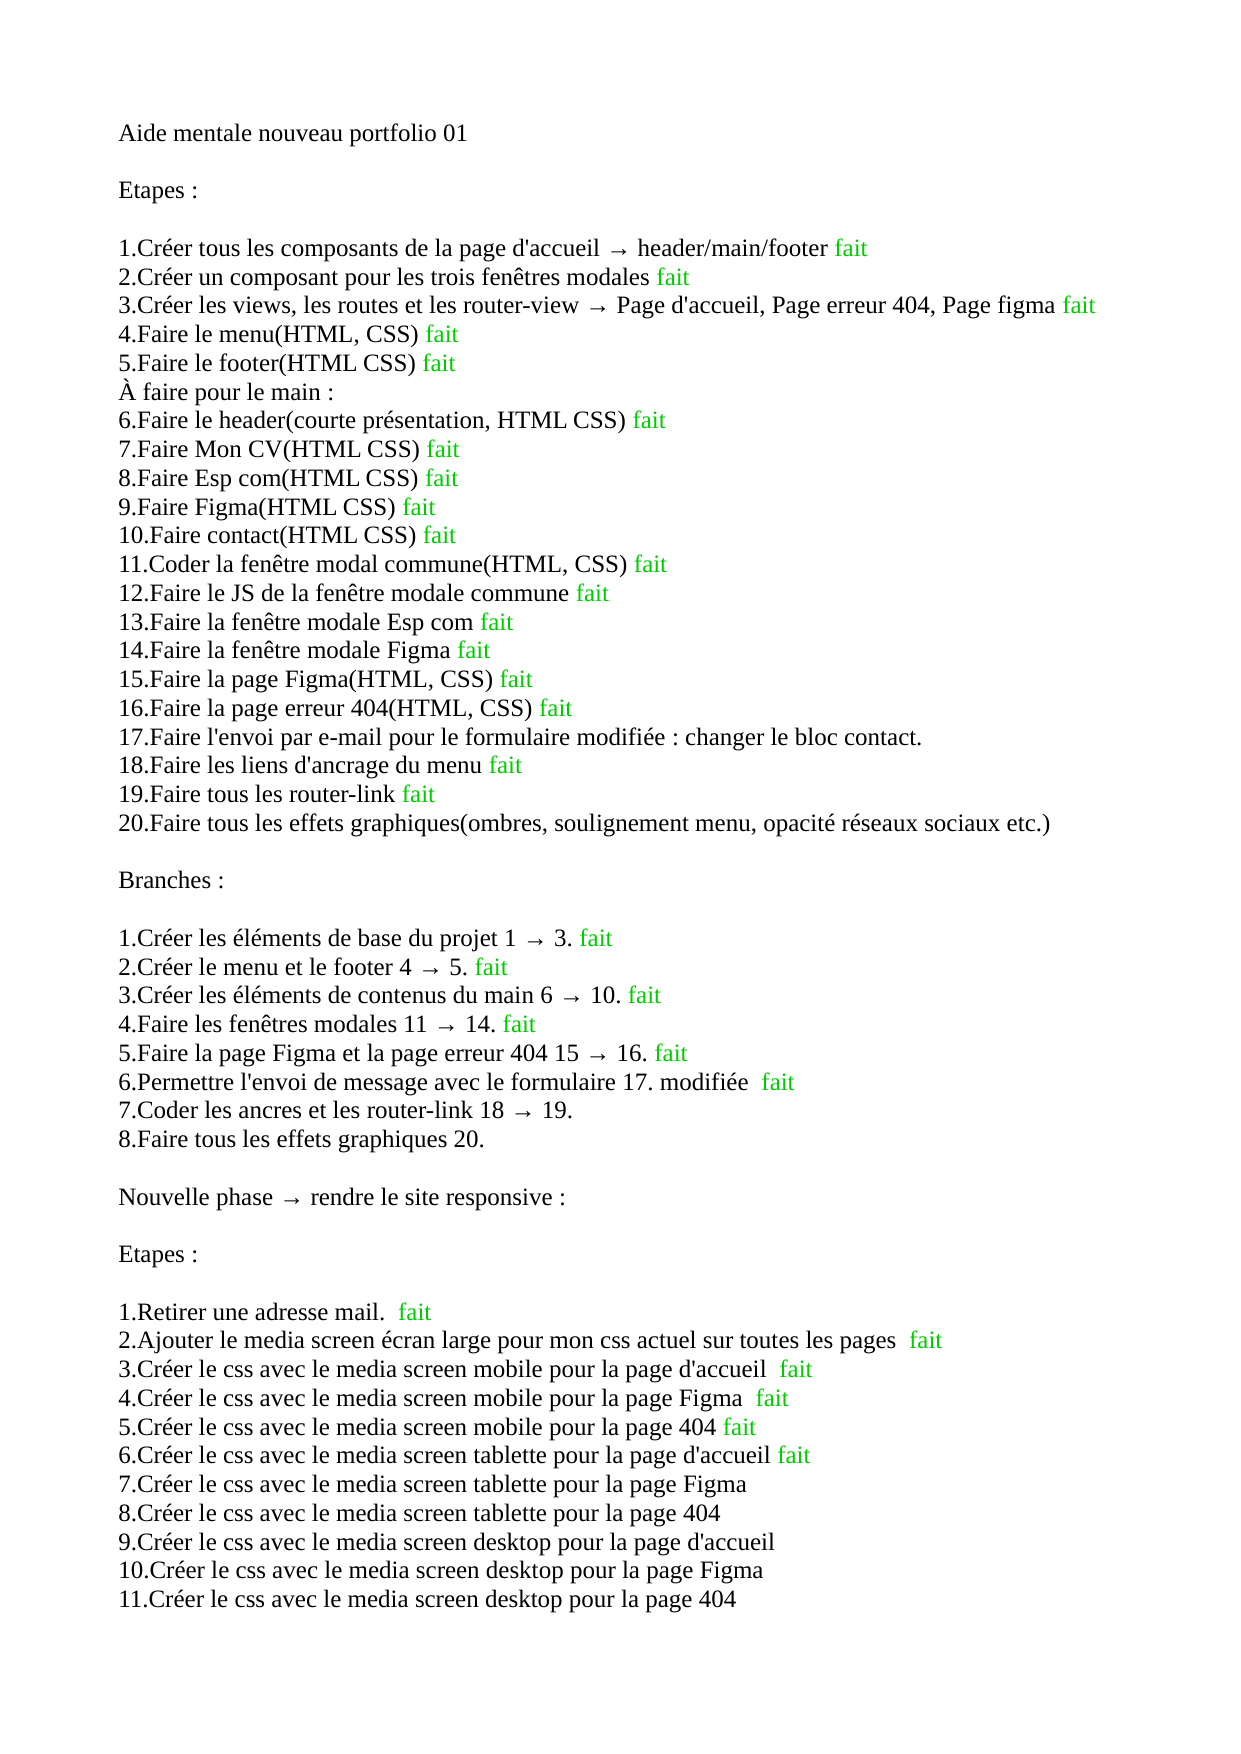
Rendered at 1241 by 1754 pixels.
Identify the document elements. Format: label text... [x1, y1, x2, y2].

text À faire pour le main : [118, 377, 1122, 406]
text 13.Faire la fenêtre modale Esp com fait [118, 607, 1122, 636]
text Nouvelle phase → rendre le site responsive : [118, 1182, 1122, 1211]
text Etapes : [118, 1239, 1122, 1268]
text Branches : [118, 866, 1122, 894]
text 12.Faire le JS de la fenêtre modale commune fait [118, 578, 1122, 607]
text 7.Coder les ancres et les router-link 18 → 19. [118, 1096, 1122, 1124]
text 8.Faire tous les effets graphiques 20. [118, 1124, 1122, 1153]
text 3.Créer les views, les routes et les router-view → Page d'accueil, Page erreur 404, Page figma fait [118, 291, 1122, 319]
text 16.Faire la page erreur 404(HTML, CSS) fait [118, 693, 1122, 722]
text 8.Faire Esp com(HTML CSS) fait [118, 463, 1122, 492]
text 7.Faire Mon CV(HTML CSS) fait [118, 434, 1122, 463]
text 5.Créer le css avec le media screen mobile pour la page 404 fait [118, 1412, 1122, 1441]
text 3.Créer le css avec le media screen mobile pour la page d'accueil fait [118, 1354, 1122, 1383]
text Aide mentale nouveau portfolio 01 [118, 118, 1122, 147]
text 18.Faire les liens d'ancrage du menu fait [118, 751, 1122, 779]
text 6.Faire le header(courte présentation, HTML CSS) fait [118, 406, 1122, 434]
text 4.Faire les fenêtres modales 11 → 14. fait [118, 1009, 1122, 1038]
text 9.Faire Figma(HTML CSS) fait [118, 492, 1122, 521]
text 9.Créer le css avec le media screen desktop pour la page d'accueil [118, 1527, 1122, 1556]
text 19.Faire tous les router-link fait [118, 779, 1122, 808]
text 10.Faire contact(HTML CSS) fait [118, 521, 1122, 549]
text 17.Faire l'envoi par e-mail pour le formulaire modifiée : changer le bloc contact. [118, 722, 1122, 751]
text 15.Faire la page Figma(HTML, CSS) fait [118, 664, 1122, 693]
text 6.Permettre l'envoi de message avec le formulaire 17. modifiée fait [118, 1067, 1122, 1096]
text 7.Créer le css avec le media screen tablette pour la page Figma [118, 1469, 1122, 1498]
text 6.Créer le css avec le media screen tablette pour la page d'accueil fait [118, 1441, 1122, 1469]
text 2.Créer le menu et le footer 4 → 5. fait [118, 952, 1122, 981]
text 11.Coder la fenêtre modal commune(HTML, CSS) fait [118, 549, 1122, 578]
text 2.Ajouter le media screen écran large pour mon css actuel sur toutes les pages fait [118, 1326, 1122, 1354]
text 14.Faire la fenêtre modale Figma fait [118, 636, 1122, 664]
text 4.Créer le css avec le media screen mobile pour la page Figma fait [118, 1383, 1122, 1412]
text 1.Retirer une adresse mail. fait [118, 1297, 1122, 1326]
text 4.Faire le menu(HTML, CSS) fait [118, 319, 1122, 348]
text 8.Créer le css avec le media screen tablette pour la page 404 [118, 1498, 1122, 1527]
text 10.Créer le css avec le media screen desktop pour la page Figma [118, 1556, 1122, 1584]
text 2.Créer un composant pour les trois fenêtres modales fait [118, 262, 1122, 291]
text 11.Créer le css avec le media screen desktop pour la page 404 [118, 1584, 1122, 1613]
text Etapes : [118, 176, 1122, 204]
text 5.Faire le footer(HTML CSS) fait [118, 348, 1122, 377]
text 1.Créer tous les composants de la page d'accueil → header/main/footer fait [118, 233, 1122, 262]
text 3.Créer les éléments de contenus du main 6 → 10. fait [118, 981, 1122, 1009]
text 1.Créer les éléments de base du projet 1 → 3. fait [118, 923, 1122, 952]
text 5.Faire la page Figma et la page erreur 404 15 → 16. fait [118, 1038, 1122, 1067]
text 20.Faire tous les effets graphiques(ombres, soulignement menu, opacité réseaux sociaux etc.) [118, 808, 1122, 837]
